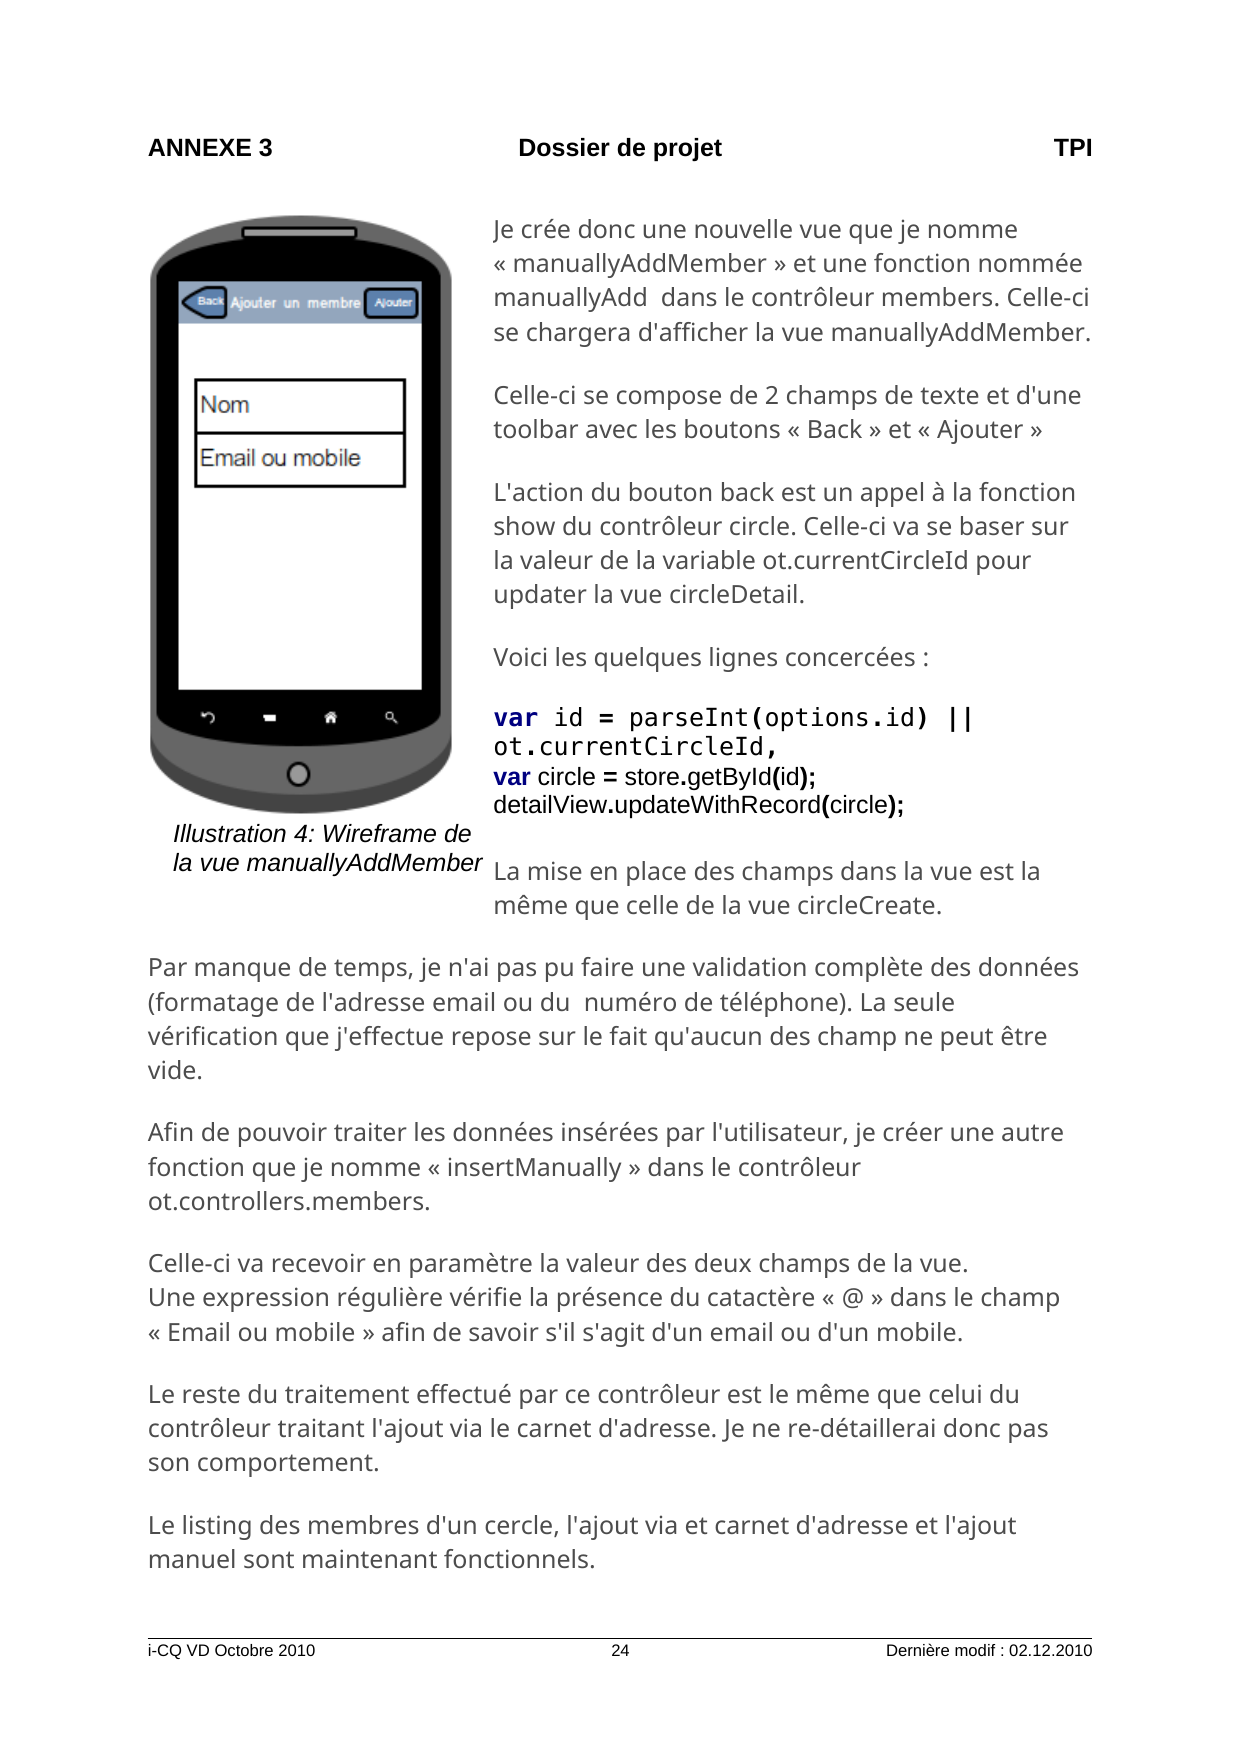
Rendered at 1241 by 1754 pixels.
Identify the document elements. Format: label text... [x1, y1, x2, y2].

text La mise en place des champs dans la vue est la même que celle de la vue circleCreate. [148, 853, 1092, 921]
text L'action du bouton back est un appel à la fonction show du contrôleur circle. Celle-ci va se baser sur la valeur de la variable ot.currentCircleId pour updater la vue circleDetail. [493, 475, 1092, 611]
picture [149, 208, 455, 820]
text Illustration 4: Wireframe de la vue manuallyAddMember [173, 221, 493, 877]
text Le listing des membres d'un cercle, l'ajout via et carnet d'adresse et l'ajout manuel sont maintenant fonctionnels. [148, 1508, 1092, 1576]
text Le reste du traitement effectué par ce contrôleur est le même que celui du contrôleur traitant l'ajout via le carnet d'adresse. Je ne re-détaillerai donc pas son comportement. [148, 1377, 1092, 1479]
text Une expression régulière vérifie la présence du catactère « @ » dans le champ « Email ou mobile » afin de savoir s'il s'agit d'un email ou d'un mobile. [148, 1280, 1092, 1348]
text Celle-ci se compose de 2 champs de texte et d'une toolbar avec les boutons « Back » et « Ajouter » [493, 377, 1092, 446]
text var circle = store.getById(id); [493, 762, 1092, 790]
text detailView.updateWithRecord(circle); [493, 790, 1092, 819]
text Par manque de temps, je n'ai pas pu faire une validation complète des données (formatage de l'adresse email ou du numéro de téléphone). La seule vérification que j'effectue repose sur le fait qu'aucun des champ ne peut être vide. [148, 950, 1092, 1086]
text Je crée donc une nouvelle vue que je nomme « manuallyAddMember » et une fonction nommée manuallyAdd dans le contrôleur members. Celle-ci se chargera d'afficher la vue manuallyAddMember. [493, 212, 1092, 348]
text Voici les quelques lignes concercées : [493, 640, 1092, 674]
text Celle-ci va recevoir en paramètre la valeur des deux champs de la vue. [148, 1246, 1092, 1280]
text Afin de pouvoir traiter les données insérées par l'utilisateur, je créer une autre fonction que je nomme « insertManually » dans le contrôleur ot.controllers.members. [148, 1115, 1092, 1217]
text var id = parseInt(options.id) || ot.currentCircleId, [493, 703, 1092, 762]
